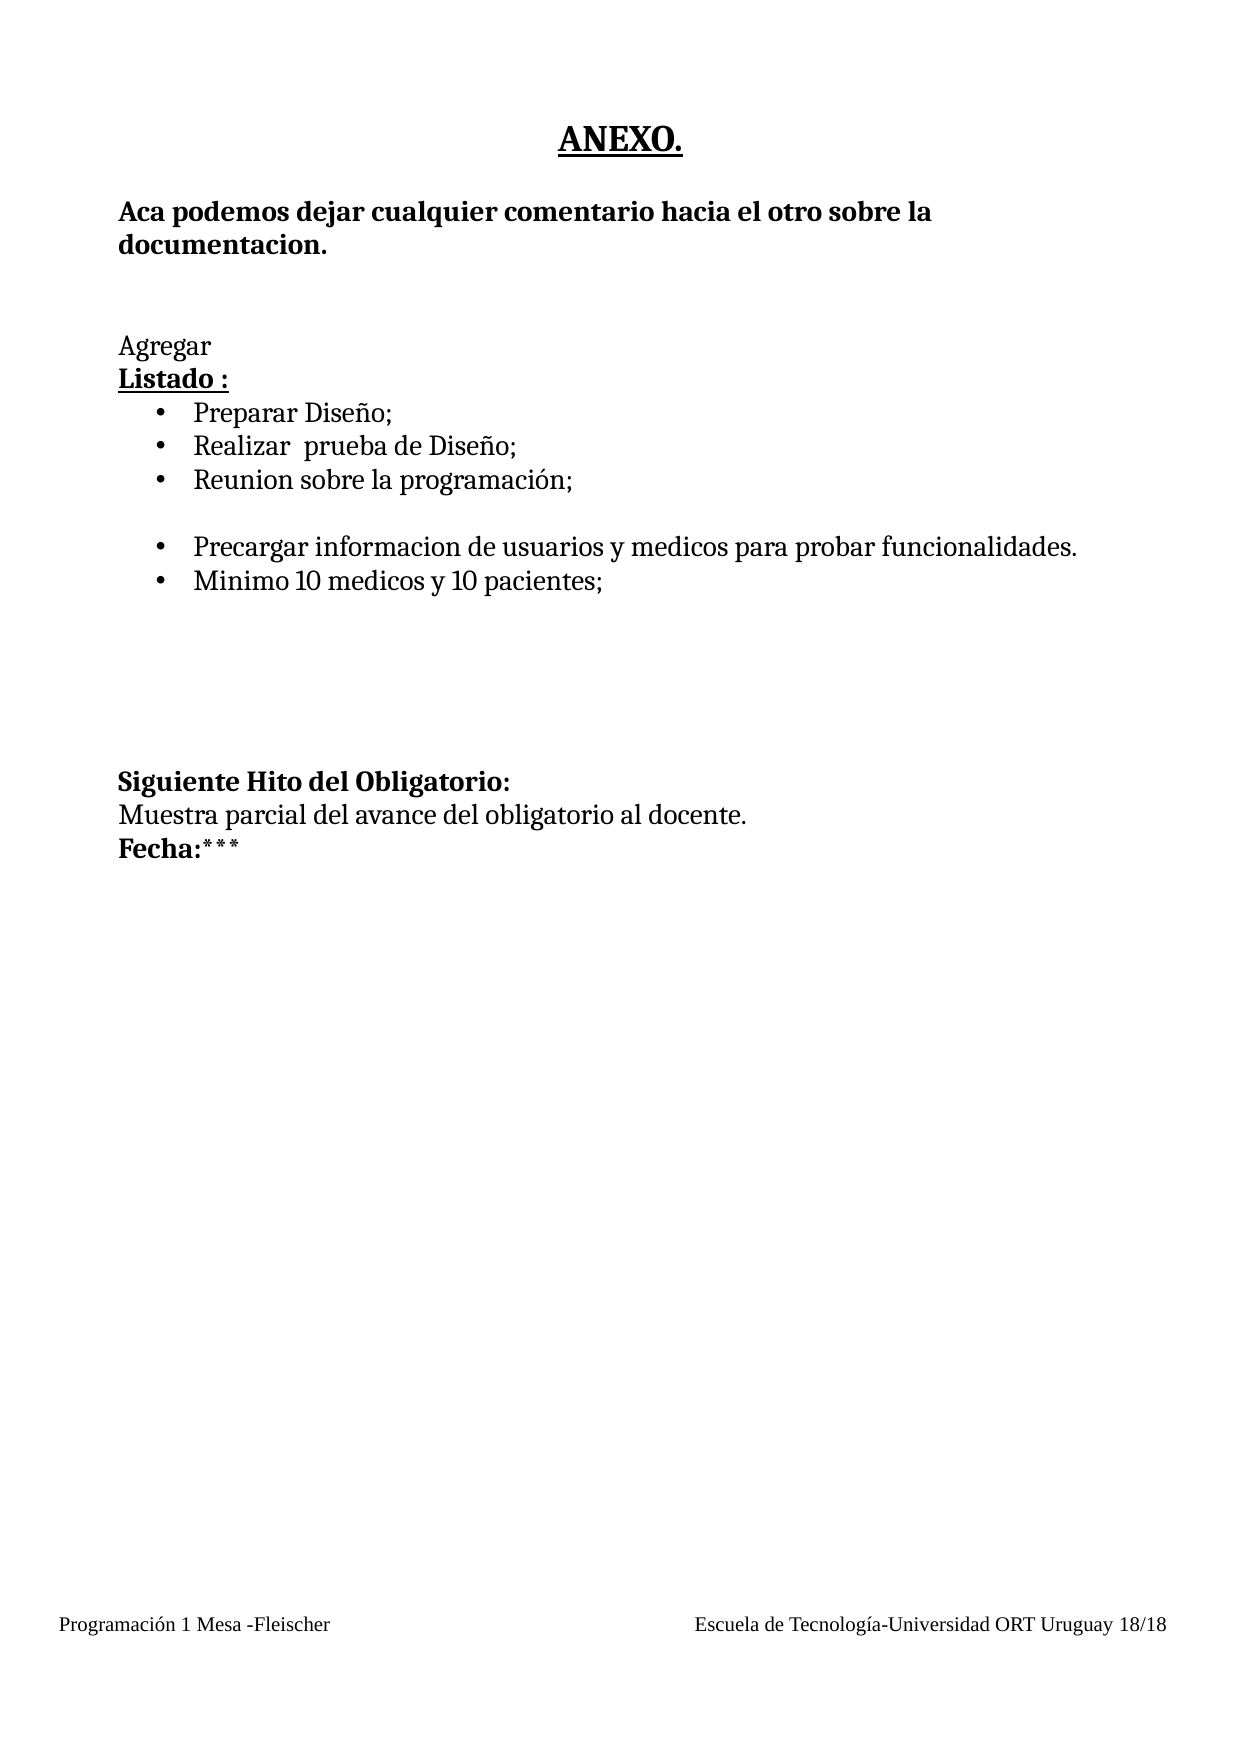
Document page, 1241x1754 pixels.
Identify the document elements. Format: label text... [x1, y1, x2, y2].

text Aca podemos dejar cualquier comentario hacia el otro sobre la documentacion. [118, 195, 1122, 262]
list Precargar informacion de usuarios y medicos para probar funcionalidades. [156, 530, 1122, 564]
text Siguiente Hito del Obligatorio: [118, 765, 1122, 798]
text Listado : [118, 362, 1122, 396]
list Minimo 10 medicos y 10 pacientes; [156, 564, 1122, 597]
list Realizar prueba de Diseño; [156, 429, 1122, 463]
text Muestra parcial del avance del obligatorio al docente. [118, 798, 1122, 832]
text ANEXO. [118, 118, 1122, 161]
text Agregar [118, 329, 1122, 362]
text Fecha:*** [118, 832, 1122, 866]
list Reunion sobre la programación; [156, 463, 1122, 497]
list Preparar Diseño; [156, 396, 1122, 429]
